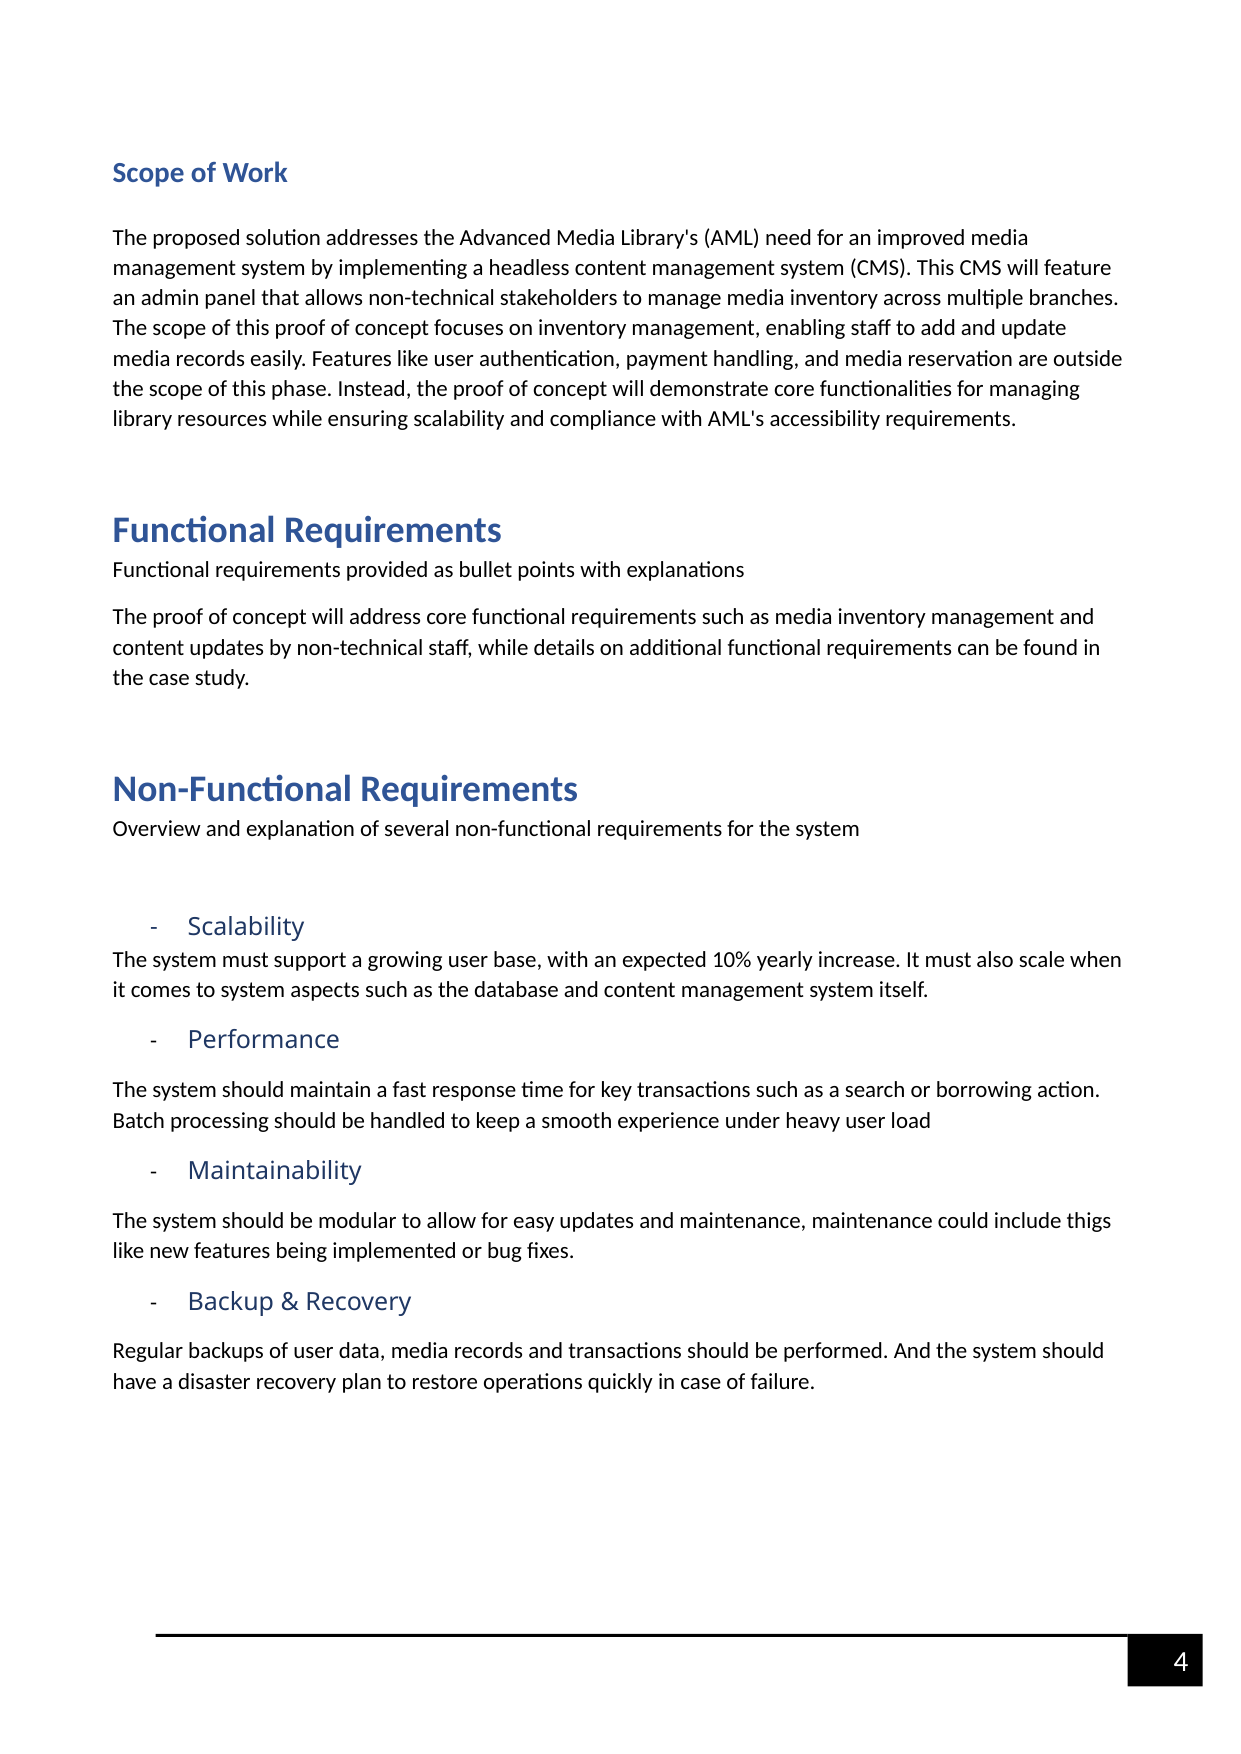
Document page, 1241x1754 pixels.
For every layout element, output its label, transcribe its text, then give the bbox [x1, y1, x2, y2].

subtitle Functional Requirements [112, 506, 1128, 552]
text Overview and explanation of several non-functional requirements for the system [112, 814, 1128, 842]
list Performance [150, 1022, 1128, 1056]
text The system must support a growing user base, with an expected 10% yearly increase. It must also scale when it comes to system aspects such as the database and content management system itself. [112, 945, 1128, 1003]
subtitle Scalability [150, 908, 1128, 942]
text The proof of concept will address core functional requirements such as media inventory management and content updates by non-technical staff, while details on additional functional requirements can be found in the case study. [112, 602, 1128, 691]
text The proposed solution addresses the Advanced Media Library's (AML) need for an improved media management system by implementing a headless content management system (CMS). This CMS will feature an admin panel that allows non-technical stakeholders to manage media inventory across multiple branches. The scope of this proof of concept focuses on inventory management, enabling staff to add and update media records easily. Features like user authentication, payment handling, and media reservation are outside the scope of this phase. Instead, the proof of concept will demonstrate core functionalities for managing library resources while ensuring scalability and compliance with AML's accessibility requirements. [112, 193, 1128, 432]
text The system should be modular to allow for easy updates and maintenance, maintenance could include thigs like new features being implemented or bug fixes. [112, 1206, 1128, 1264]
list Maintainability [150, 1153, 1128, 1187]
list Backup & Recovery [150, 1283, 1128, 1317]
text Regular backups of user data, media records and transactions should be performed. And the system should have a disaster recovery plan to restore operations quickly in case of failure. [112, 1337, 1128, 1425]
subtitle Scope of Work [112, 154, 1128, 190]
subtitle Non-Functional Requirements [112, 765, 1128, 811]
text Functional requirements provided as bullet points with explanations [112, 556, 1128, 584]
text The system should maintain a fast response time for key transactions such as a search or borrowing action. Batch processing should be handled to keep a smooth experience under heavy user load [112, 1076, 1128, 1134]
